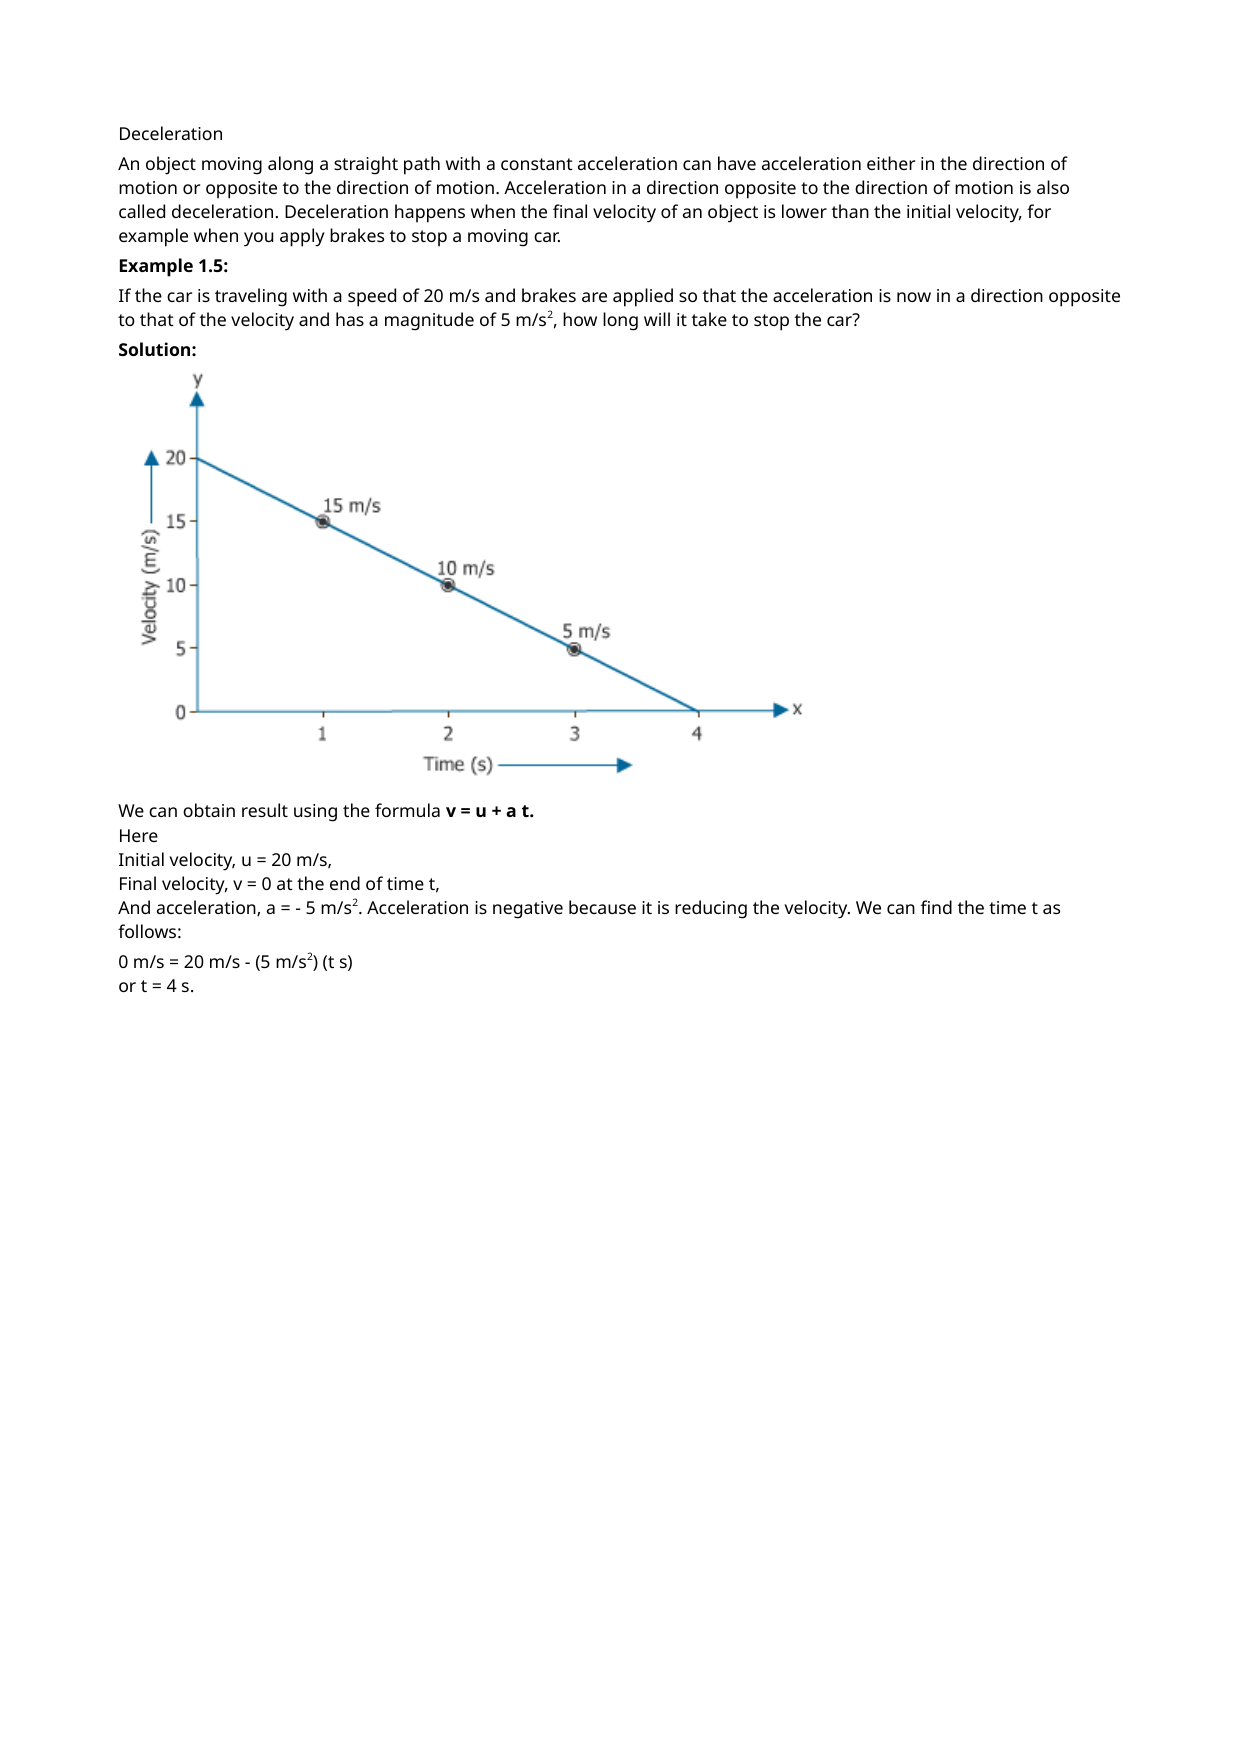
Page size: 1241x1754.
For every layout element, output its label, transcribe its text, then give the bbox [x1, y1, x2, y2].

text Example 1.5: [118, 253, 1122, 278]
text We can obtain result using the formula v = u + a t. Here Initial velocity, u = 20 m/s, Final velocity, v = 0 at the end of time t, And acceleration, a = - 5 m/s2. Acceleration is negative because it is reducing the velocity. We can find the time t as follows: [118, 799, 1122, 944]
text Solution: [118, 338, 1122, 362]
text If the car is traveling with a speed of 20 m/s and brakes are applied so that the acceleration is now in a direction opposite to that of the velocity and has a magnitude of 5 m/s2, how long will it take to stop the car? [118, 283, 1122, 332]
picture [118, 364, 822, 796]
text 0 m/s = 20 m/s - (5 m/s2) (t s) or t = 4 s. [118, 950, 1122, 998]
text An object moving along a straight path with a constant acceleration can have acceleration either in the direction of motion or opposite to the direction of motion. Acceleration in a direction opposite to the direction of motion is also called deceleration. Deceleration happens when the final velocity of an object is lower than the initial velocity, for example when you apply brakes to stop a moving car. [118, 151, 1122, 248]
title Deceleration [118, 121, 1122, 145]
